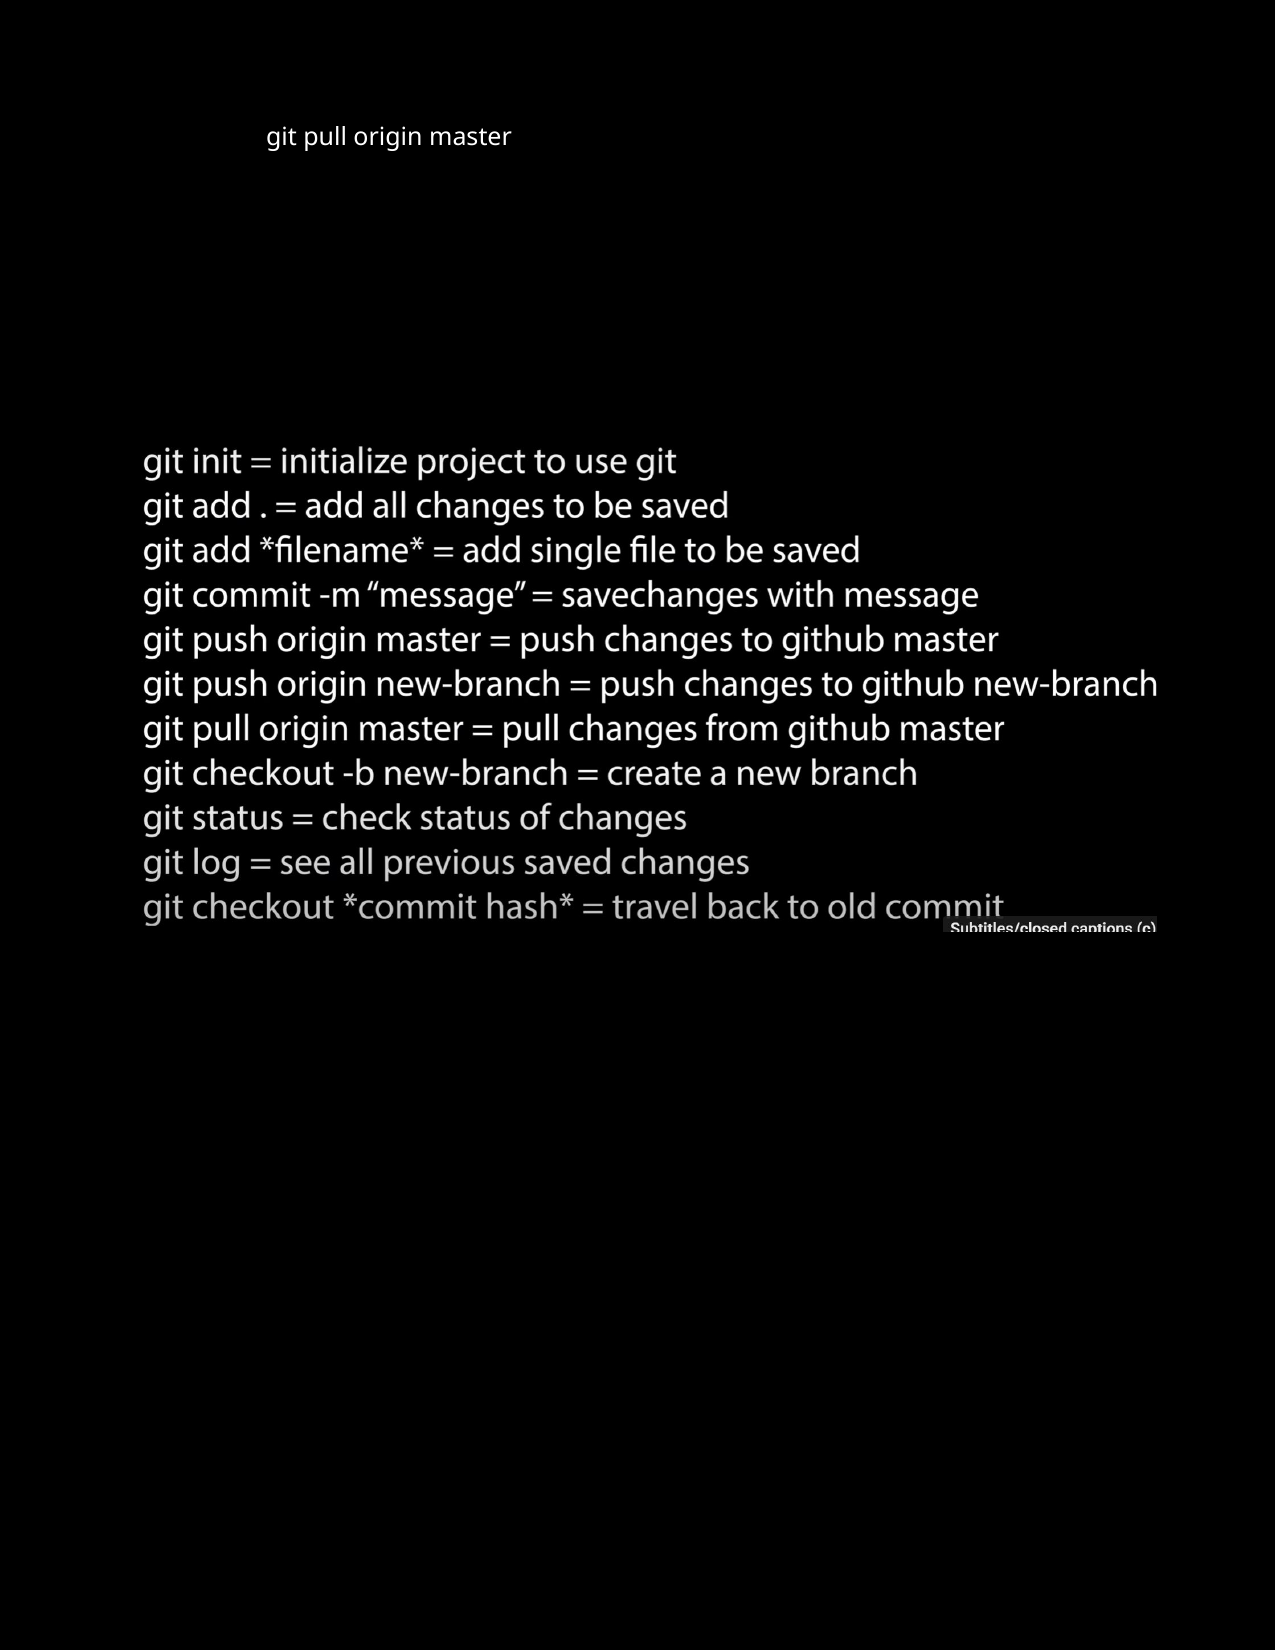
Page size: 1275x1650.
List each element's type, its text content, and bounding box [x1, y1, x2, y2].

text git pull origin master [118, 118, 1157, 152]
picture [118, 424, 1157, 932]
